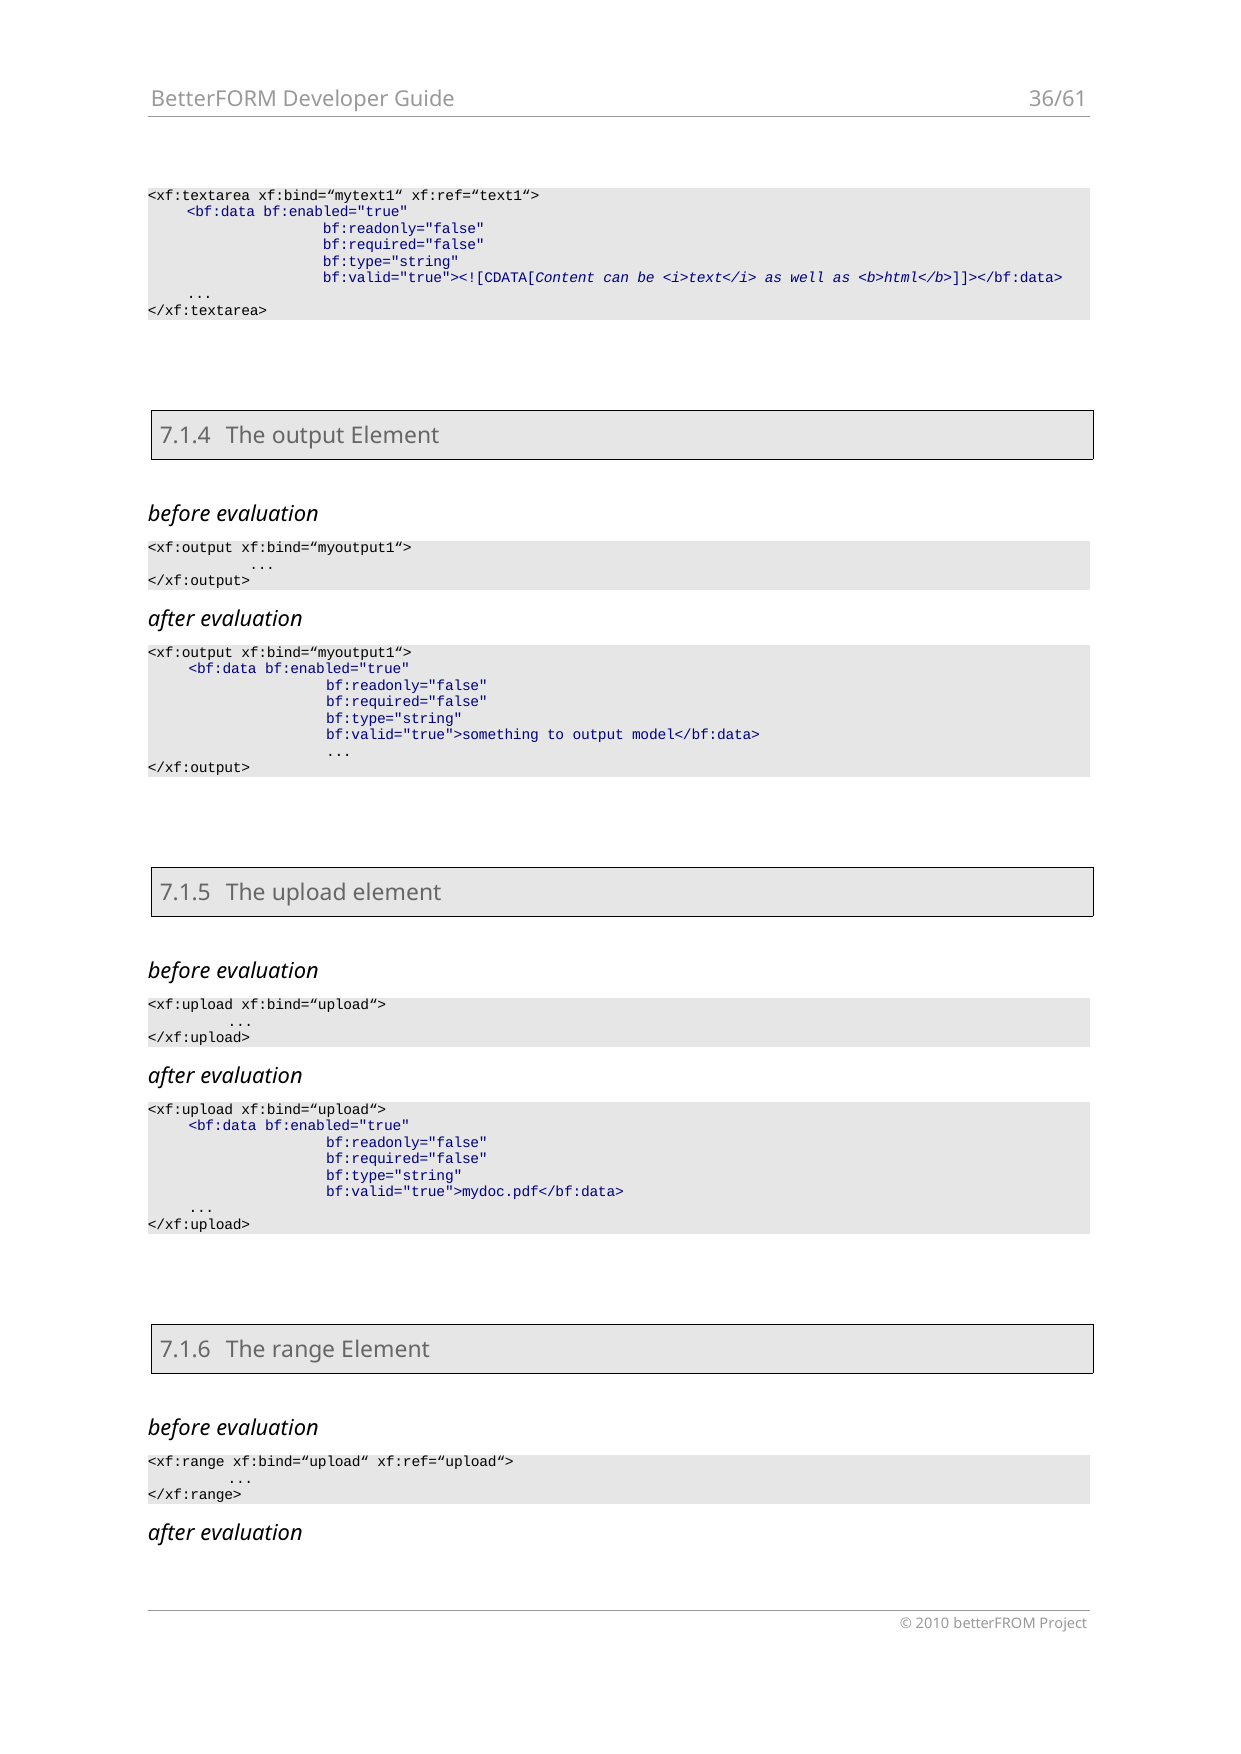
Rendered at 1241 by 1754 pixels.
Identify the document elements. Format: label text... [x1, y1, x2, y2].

subtitle The range Element [152, 1325, 1093, 1373]
subtitle The output Element [152, 411, 1093, 459]
text after evaluation [148, 1060, 1090, 1090]
text <xf:output xf:bind=“myoutput1“> <bf:data bf:enabled="true" bf:readonly="false" bf:required="false" bf:type="string" bf:valid="true">something to output model</bf:data> ... </xf:output> [148, 645, 1090, 777]
text <xf:range xf:bind=“upload“ xf:ref=“upload“> ... </xf:range> [148, 1455, 1090, 1504]
text <xf:output xf:bind=“myoutput1“> ... </xf:output> [148, 541, 1090, 590]
text after evaluation [148, 603, 1090, 633]
text before evaluation [148, 955, 1090, 985]
text <xf:upload xf:bind=“upload“> <bf:data bf:enabled="true" bf:readonly="false" bf:required="false" bf:type="string" bf:valid="true">mydoc.pdf</bf:data> ... </xf:upload> [148, 1102, 1090, 1234]
text <xf:textarea xf:bind=“mytext1“ xf:ref=“text1“> <bf:data bf:enabled="true" bf:readonly="false" bf:required="false" bf:type="string" bf:valid="true"><![CDATA[Content can be <i>text</i> as well as <b>html</b>]]></bf:data> ... </xf:textarea> [148, 188, 1090, 320]
text before evaluation [148, 1412, 1090, 1442]
text after evaluation [148, 1517, 1090, 1547]
text before evaluation [148, 498, 1090, 528]
subtitle The upload element [152, 868, 1093, 916]
text <xf:upload xf:bind=“upload“> ... </xf:upload> [148, 998, 1090, 1047]
